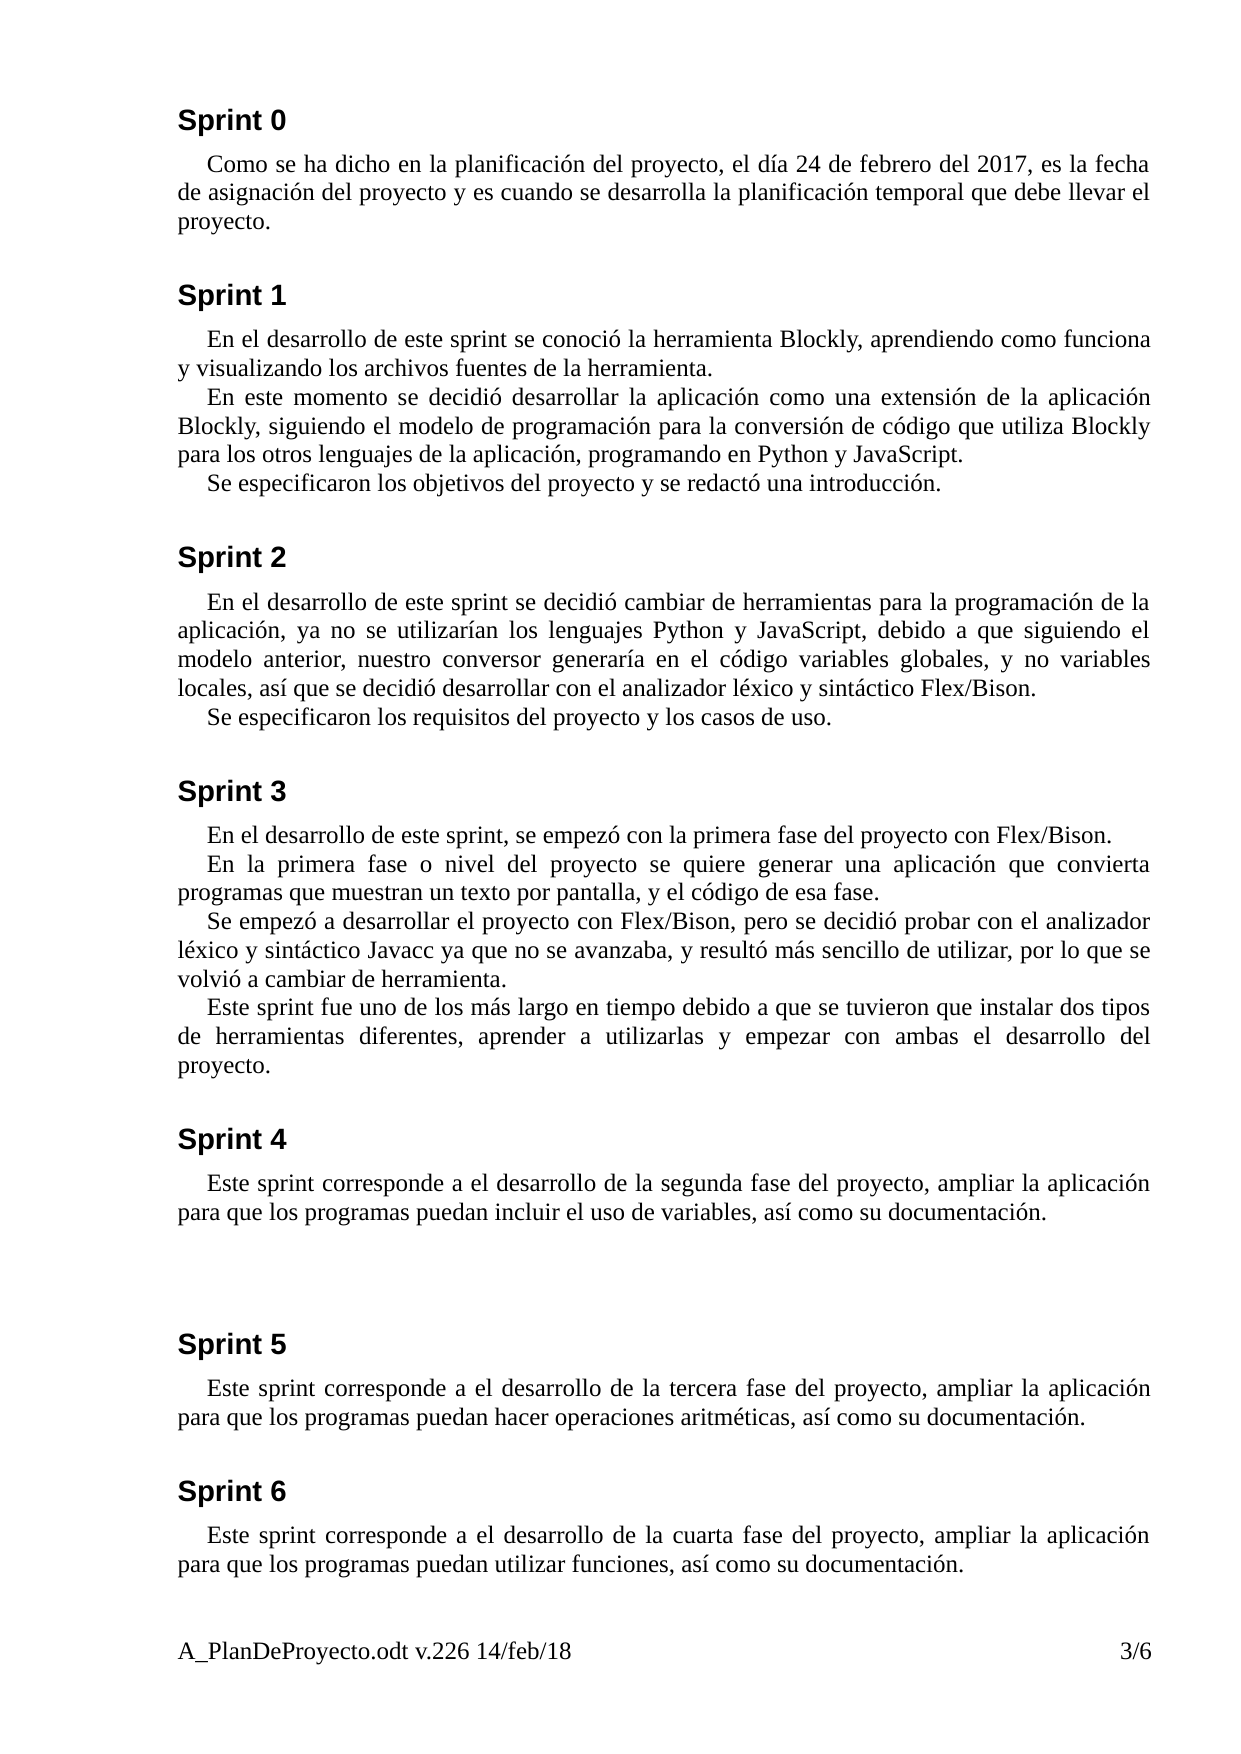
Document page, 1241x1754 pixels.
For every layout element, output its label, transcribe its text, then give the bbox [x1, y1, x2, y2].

subtitle Sprint 2 [177, 540, 1152, 574]
text Se especificaron los requisitos del proyecto y los casos de uso. [177, 702, 1152, 730]
text En la primera fase o nivel del proyecto se quiere generar una aplicación que convierta programas que muestran un texto por pantalla, y el código de esa fase. [177, 849, 1152, 906]
text Se empezó a desarrollar el proyecto con Flex/Bison, pero se decidió probar con el analizador léxico y sintáctico Javacc ya que no se avanzaba, y resultó más sencillo de utilizar, por lo que se volvió a cambiar de herramienta. [177, 906, 1152, 992]
text En el desarrollo de este sprint se decidió cambiar de herramientas para la programación de la aplicación, ya no se utilizarían los lenguajes Python y JavaScript, debido a que siguiendo el modelo anterior, nuestro conversor generaría en el código variables globales, y no variables locales, así que se decidió desarrollar con el analizador léxico y sintáctico Flex/Bison. [177, 587, 1152, 702]
text Se especificaron los objetivos del proyecto y se redactó una introducción. [177, 468, 1152, 497]
text En este momento se decidió desarrollar la aplicación como una extensión de la aplicación Blockly, siguiendo el modelo de programación para la conversión de código que utiliza Blockly para los otros lenguajes de la aplicación, programando en Python y JavaScript. [177, 382, 1152, 468]
subtitle Sprint 4 [177, 1122, 1152, 1156]
text Este sprint fue uno de los más largo en tiempo debido a que se tuvieron que instalar dos tipos de herramientas diferentes, aprender a utilizarlas y empezar con ambas el desarrollo del proyecto. [177, 992, 1152, 1079]
subtitle Sprint 0 [177, 102, 1152, 136]
text Este sprint corresponde a el desarrollo de la cuarta fase del proyecto, ampliar la aplicación para que los programas puedan utilizar funciones, así como su documentación. [177, 1520, 1152, 1577]
subtitle Sprint 6 [177, 1474, 1152, 1507]
text Como se ha dicho en la planificación del proyecto, el día 24 de febrero del 2017, es la fecha de asignación del proyecto y es cuando se desarrolla la planificación temporal que debe llevar el proyecto. [177, 149, 1152, 235]
text Este sprint corresponde a el desarrollo de la segunda fase del proyecto, ampliar la aplicación para que los programas puedan incluir el uso de variables, así como su documentación. [177, 1168, 1152, 1226]
subtitle Sprint 3 [177, 774, 1152, 807]
text En el desarrollo de este sprint se conoció la herramienta Blockly, aprendiendo como funciona y visualizando los archivos fuentes de la herramienta. [177, 324, 1152, 382]
subtitle Sprint 1 [177, 278, 1152, 312]
subtitle Sprint 5 [177, 1327, 1152, 1360]
text Este sprint corresponde a el desarrollo de la tercera fase del proyecto, ampliar la aplicación para que los programas puedan hacer operaciones aritméticas, así como su documentación. [177, 1373, 1152, 1430]
text En el desarrollo de este sprint, se empezó con la primera fase del proyecto con Flex/Bison. [177, 820, 1152, 849]
